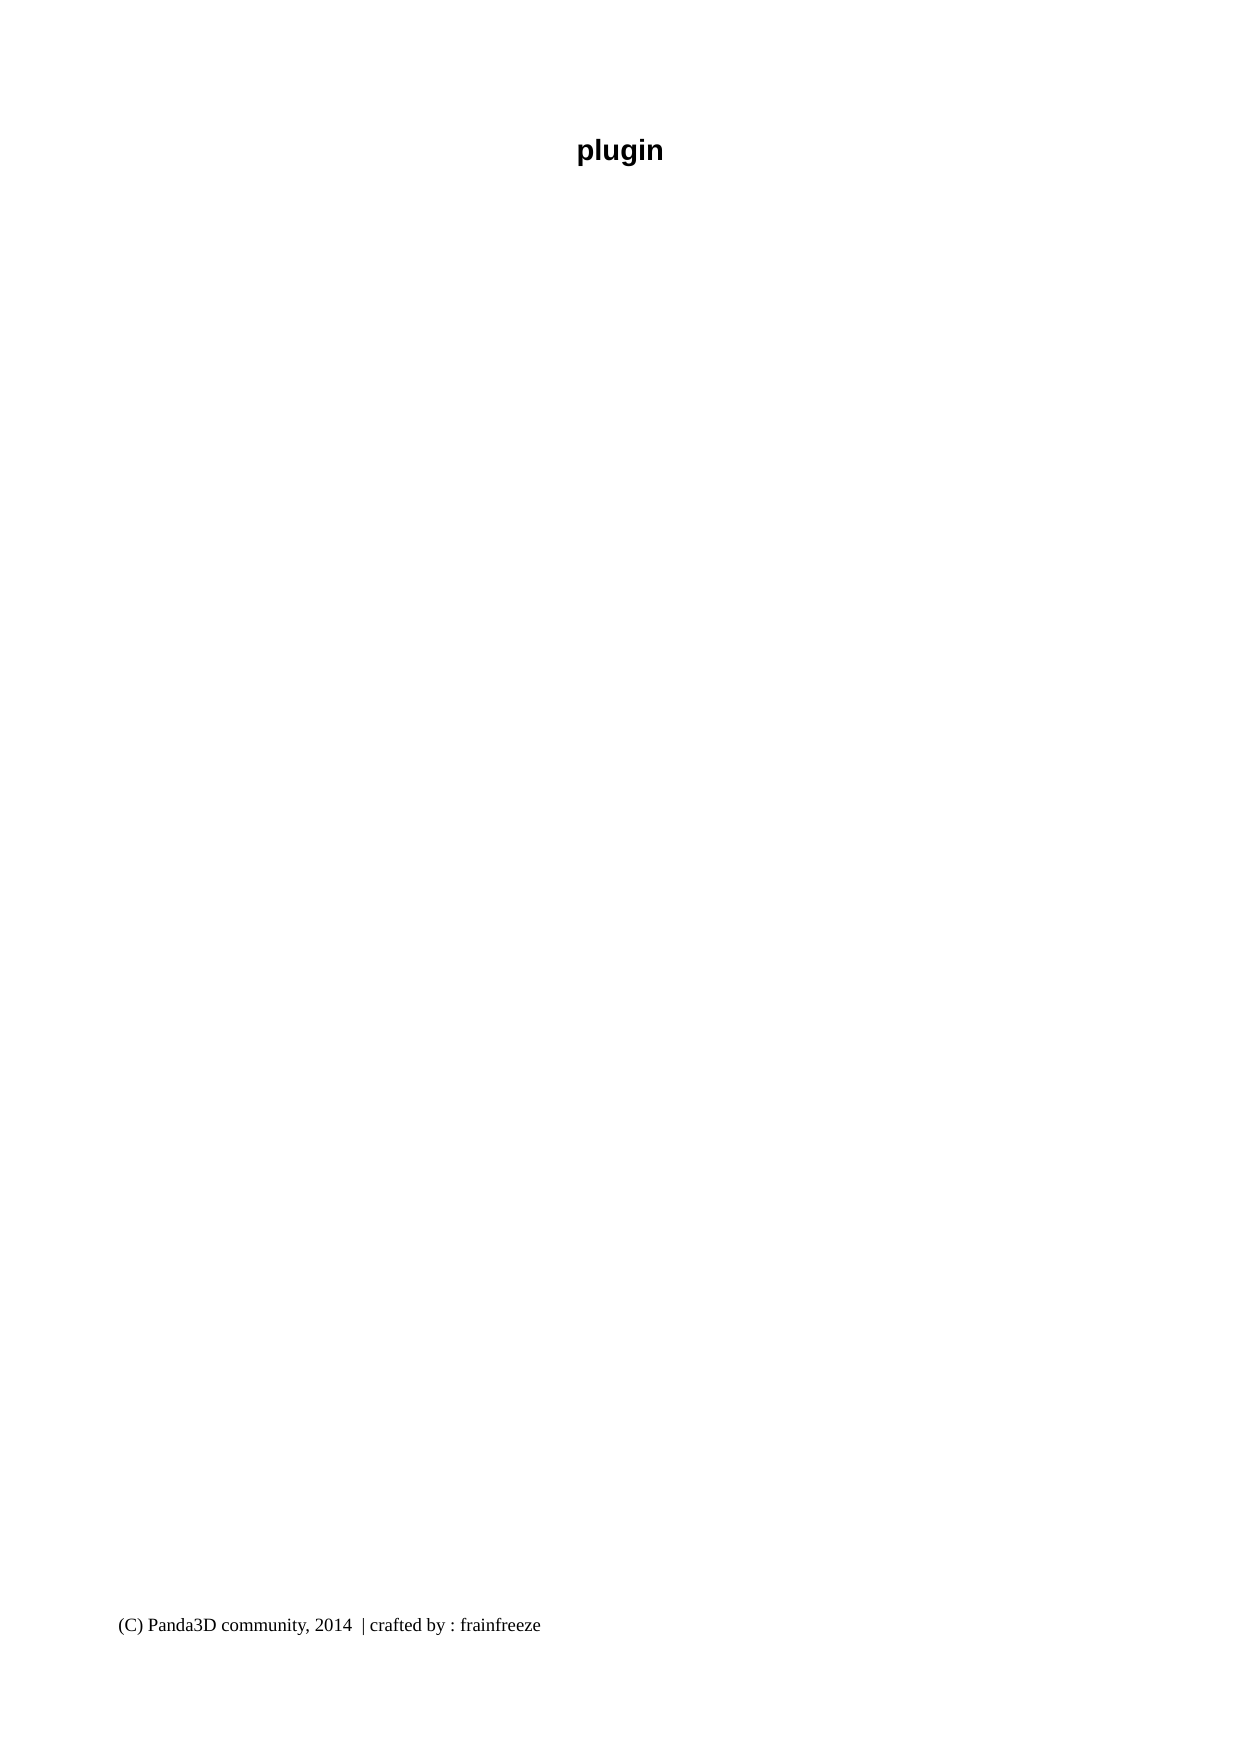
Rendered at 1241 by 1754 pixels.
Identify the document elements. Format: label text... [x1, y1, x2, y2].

subtitle plugin [118, 133, 1122, 166]
